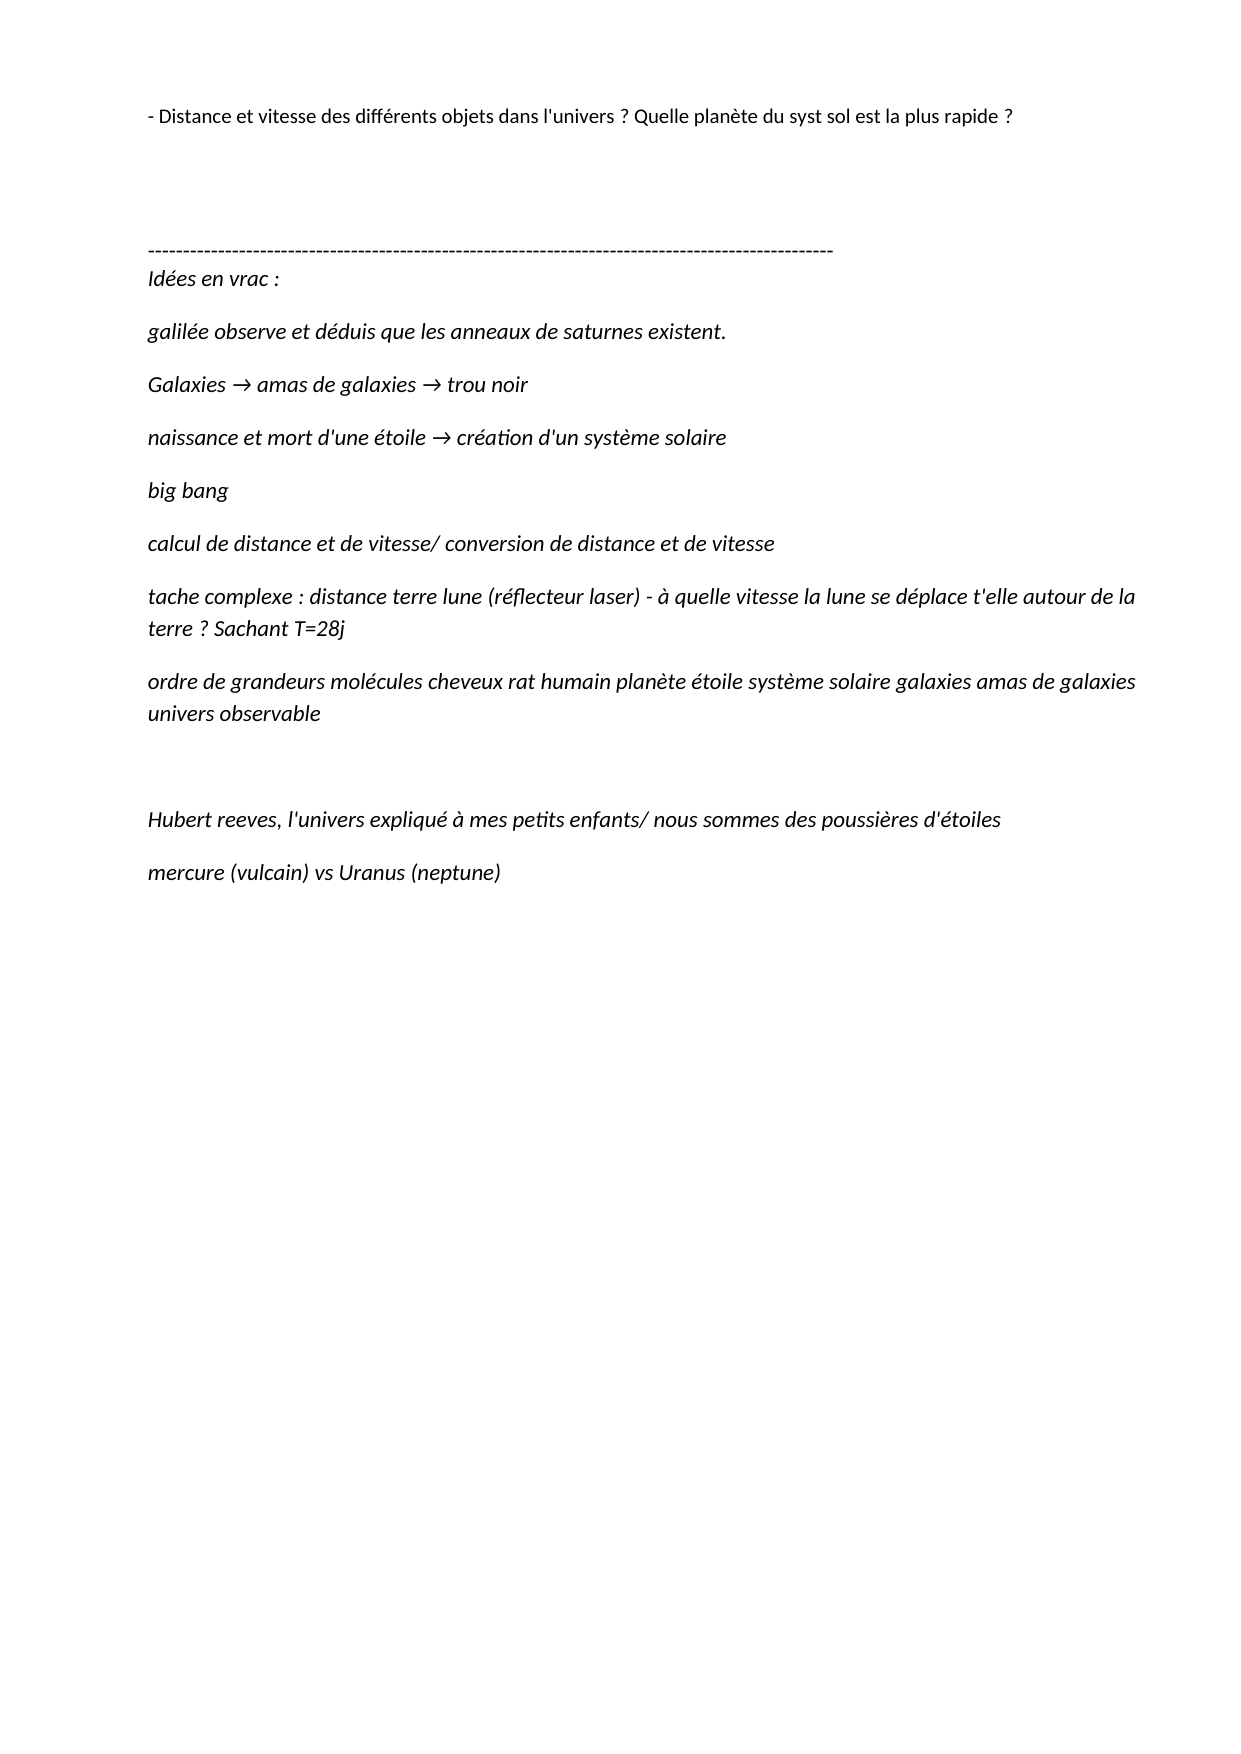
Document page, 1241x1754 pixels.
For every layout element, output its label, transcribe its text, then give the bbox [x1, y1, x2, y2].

text tache complexe : distance terre lune (réflecteur laser) - à quelle vitesse la lune se déplace t'elle autour de la terre ? Sachant T=28j [148, 582, 1152, 642]
text calcul de distance et de vitesse/ conversion de distance et de vitesse [148, 529, 1152, 557]
text naissance et mort d'une étoile → création d'un système solaire [148, 423, 1152, 451]
text ordre de grandeurs molécules cheveux rat humain planète étoile système solaire galaxies amas de galaxies univers observable [148, 667, 1152, 727]
text Idées en vrac : [148, 264, 1152, 292]
text Galaxies → amas de galaxies → trou noir [148, 370, 1152, 398]
text -------------------------------------------------------------------------------------------------- [148, 236, 1152, 264]
text mercure (vulcain) vs Uranus (neptune) [148, 858, 1152, 886]
text galilée observe et déduis que les anneaux de saturnes existent. [148, 317, 1152, 345]
text big bang [148, 476, 1152, 504]
text Hubert reeves, l'univers expliqué à mes petits enfants/ nous sommes des poussières d'étoiles [148, 805, 1152, 833]
text - Distance et vitesse des différents objets dans l'univers ? Quelle planète du syst sol est la plus rapide ? [148, 103, 1152, 129]
